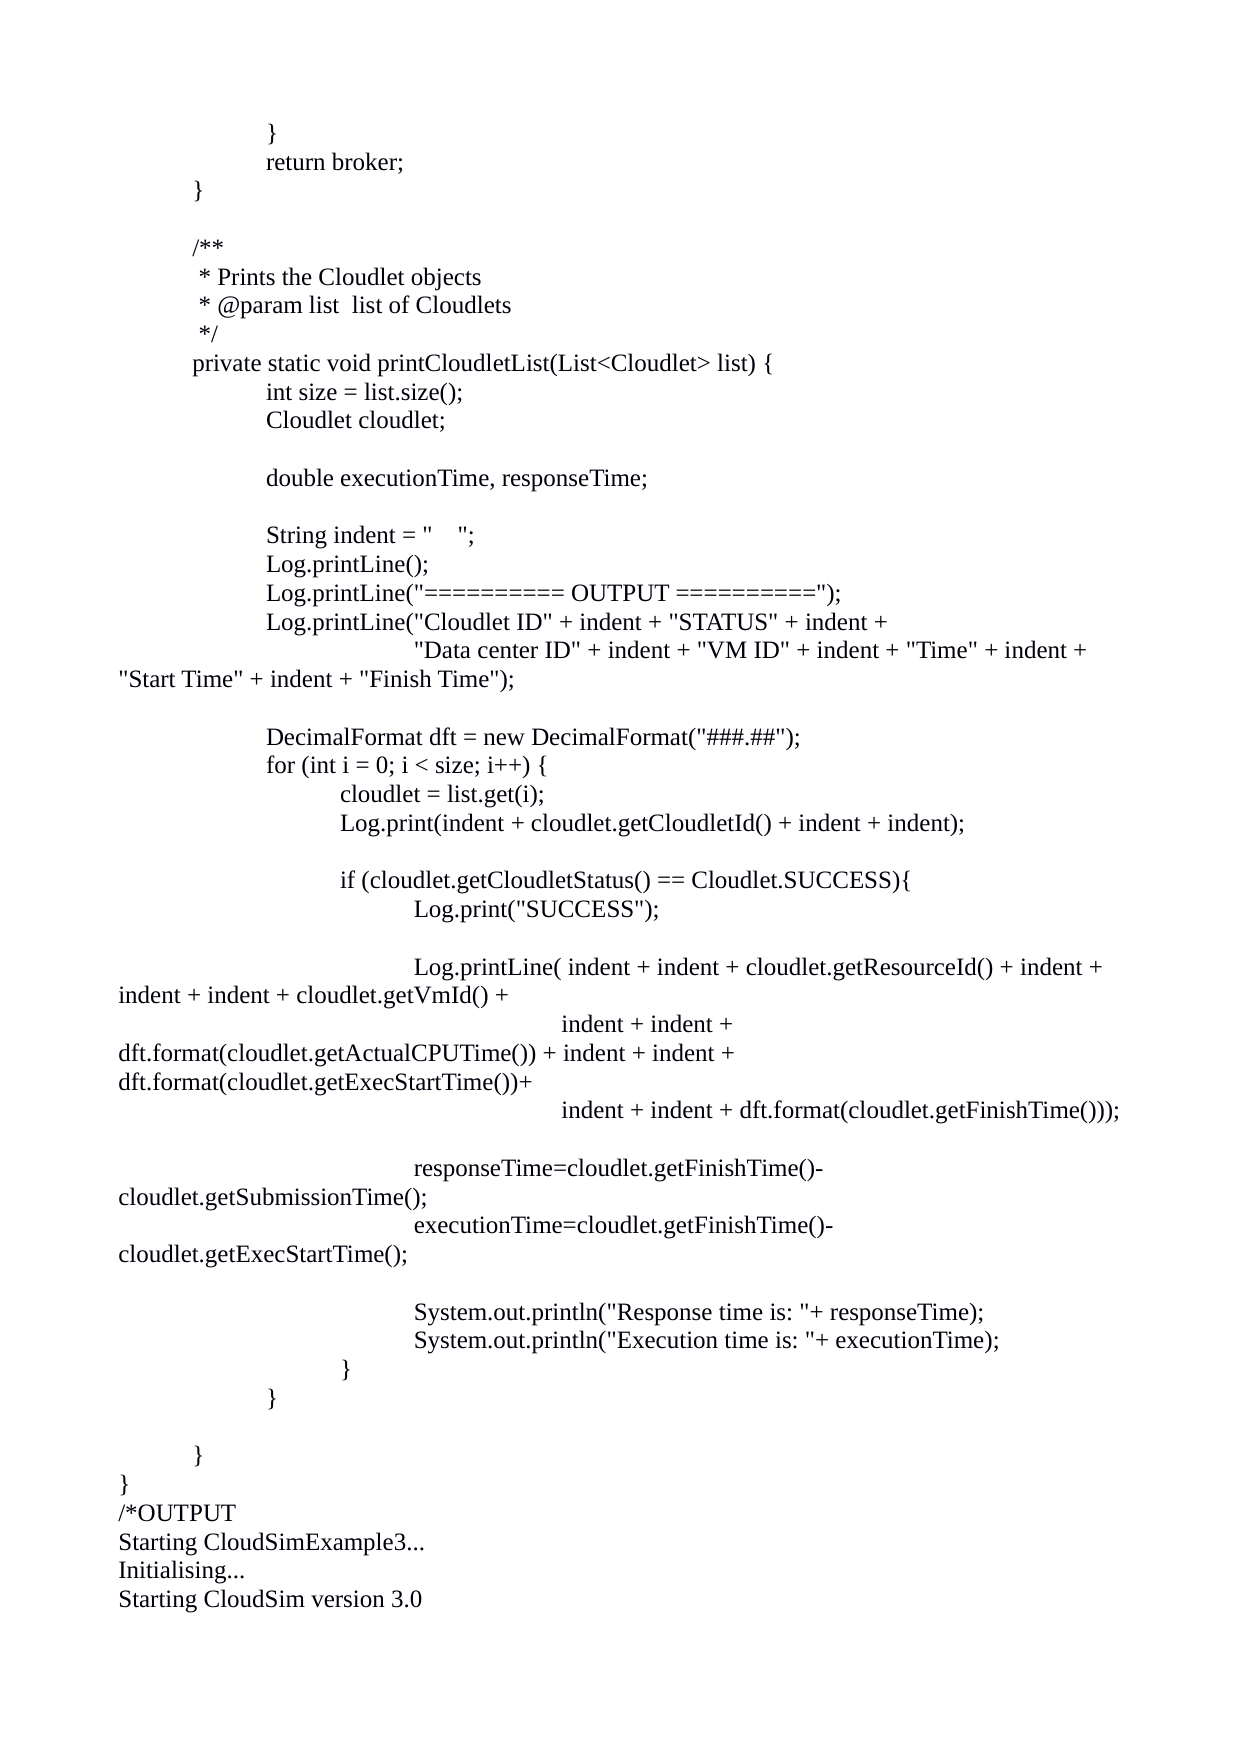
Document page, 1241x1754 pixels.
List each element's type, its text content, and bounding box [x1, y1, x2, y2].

text Log.print(indent + cloudlet.getCloudletId() + indent + indent); [118, 808, 1122, 837]
text System.out.println("Response time is: "+ responseTime); [118, 1297, 1122, 1326]
text cloudlet = list.get(i); [118, 779, 1122, 808]
text int size = list.size(); [118, 377, 1122, 406]
text Log.printLine(); [118, 549, 1122, 578]
text Starting CloudSim version 3.0 [118, 1584, 1122, 1613]
text String indent = " "; [118, 521, 1122, 549]
text /** [118, 233, 1122, 262]
text return broker; [118, 147, 1122, 176]
text indent + indent + dft.format(cloudlet.getActualCPUTime()) + indent + indent + dft.format(cloudlet.getExecStartTime())+ [118, 1009, 1122, 1096]
text * Prints the Cloudlet objects [118, 262, 1122, 291]
text private static void printCloudletList(List<Cloudlet> list) { [118, 348, 1122, 377]
text Log.printLine("Cloudlet ID" + indent + "STATUS" + indent + [118, 607, 1122, 636]
text Initialising... [118, 1556, 1122, 1584]
text */ [118, 319, 1122, 348]
text Starting CloudSimExample3... [118, 1527, 1122, 1556]
text indent + indent + dft.format(cloudlet.getFinishTime())); [118, 1096, 1122, 1124]
text /*OUTPUT [118, 1498, 1122, 1527]
text Cloudlet cloudlet; [118, 406, 1122, 434]
text System.out.println("Execution time is: "+ executionTime); [118, 1326, 1122, 1354]
text double executionTime, responseTime; [118, 463, 1122, 492]
text } [118, 1383, 1122, 1412]
text } [118, 1354, 1122, 1383]
text "Data center ID" + indent + "VM ID" + indent + "Time" + indent + "Start Time" + indent + "Finish Time"); [118, 636, 1122, 693]
text } [118, 1469, 1122, 1498]
text executionTime=cloudlet.getFinishTime()-cloudlet.getExecStartTime(); [118, 1211, 1122, 1268]
text for (int i = 0; i < size; i++) { [118, 751, 1122, 779]
text DecimalFormat dft = new DecimalFormat("###.##"); [118, 722, 1122, 751]
text Log.printLine( indent + indent + cloudlet.getResourceId() + indent + indent + indent + cloudlet.getVmId() + [118, 952, 1122, 1009]
text Log.print("SUCCESS"); [118, 894, 1122, 923]
text * @param list list of Cloudlets [118, 291, 1122, 319]
text } [118, 1441, 1122, 1469]
text responseTime=cloudlet.getFinishTime()-cloudlet.getSubmissionTime(); [118, 1153, 1122, 1211]
text Log.printLine("========== OUTPUT =========="); [118, 578, 1122, 607]
text } [118, 176, 1122, 204]
text if (cloudlet.getCloudletStatus() == Cloudlet.SUCCESS){ [118, 866, 1122, 894]
text } [118, 118, 1122, 147]
